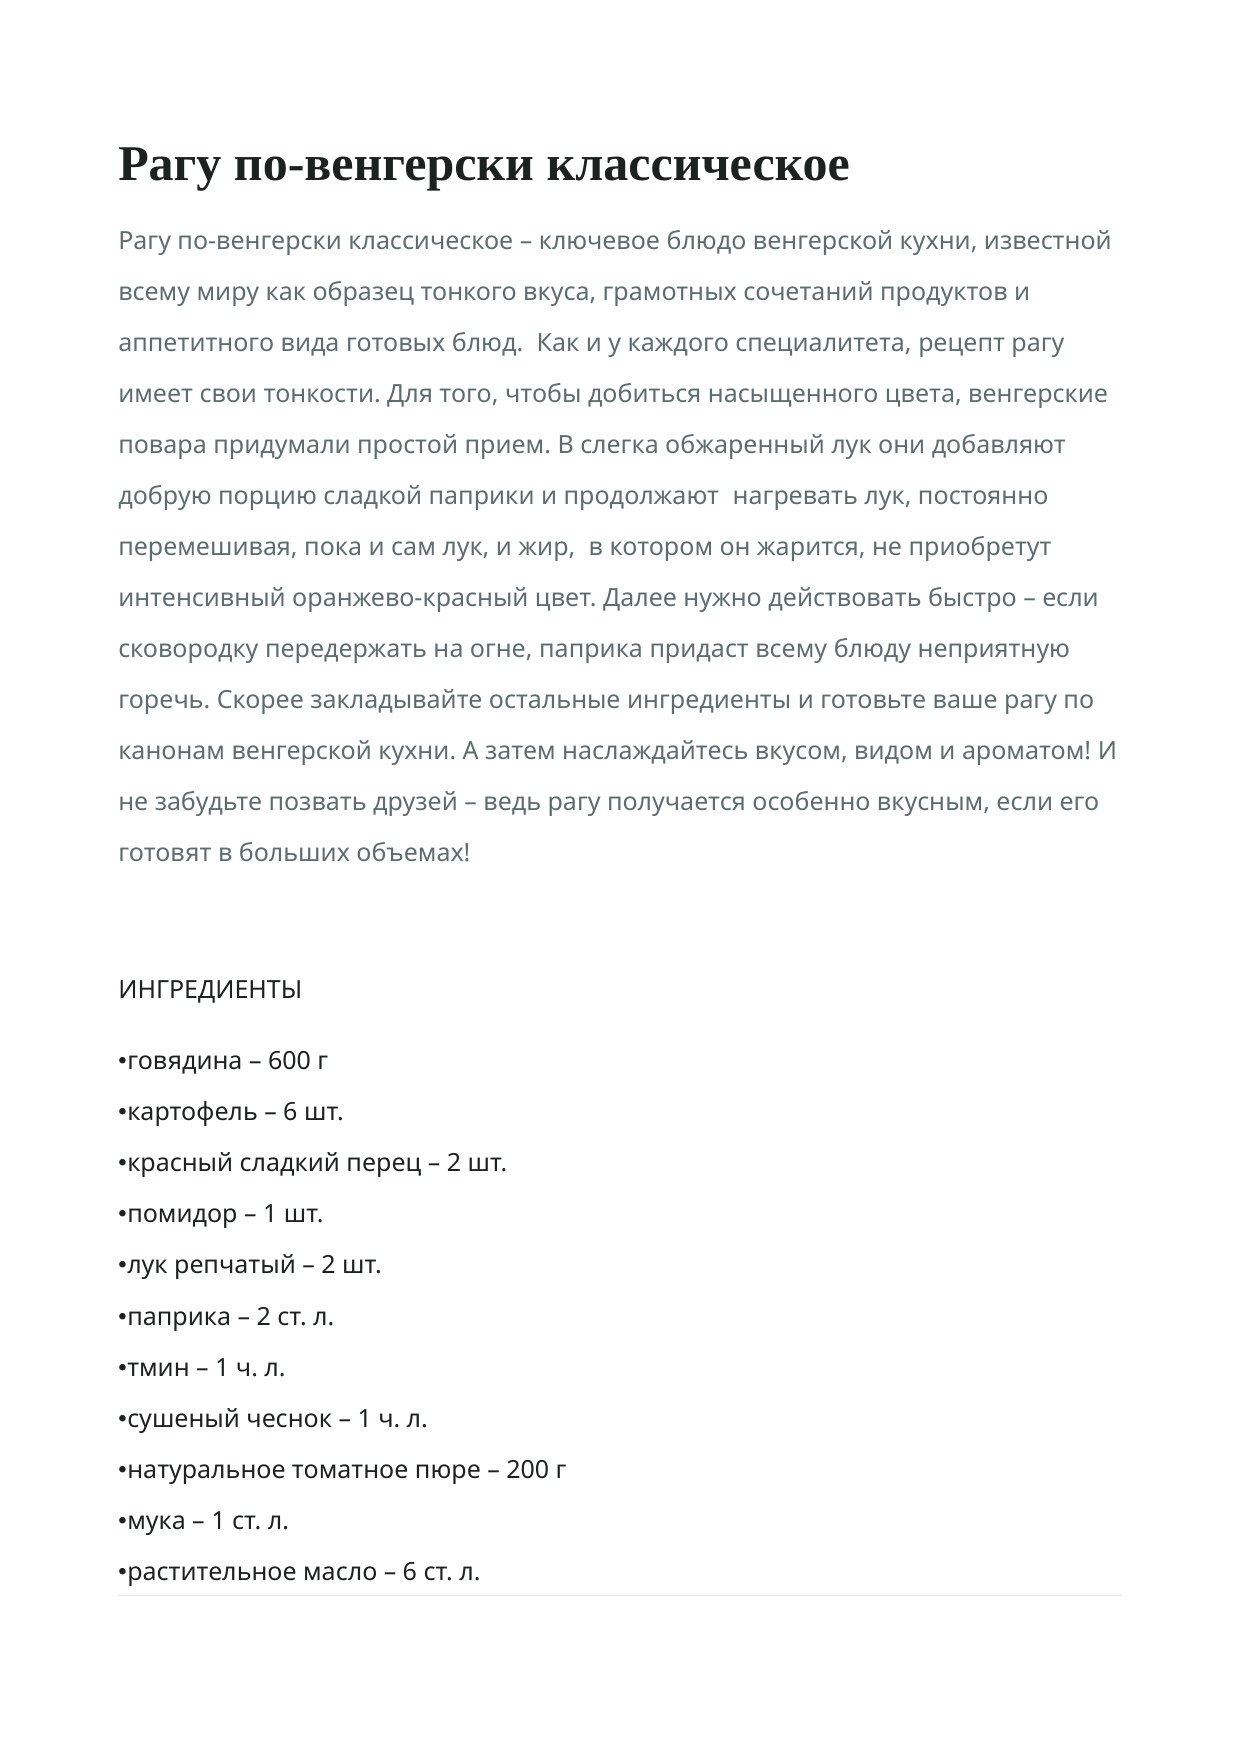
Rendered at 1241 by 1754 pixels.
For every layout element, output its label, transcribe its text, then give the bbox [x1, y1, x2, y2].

list картофель – 6 шт. [118, 1094, 1122, 1128]
list паприка – 2 ст. л. [118, 1298, 1122, 1332]
list красный сладкий перец – 2 шт. [118, 1145, 1122, 1179]
list лук репчатый – 2 шт. [118, 1247, 1122, 1281]
list мука – 1 ст. л. [118, 1502, 1122, 1536]
text Рагу по-венгерски классическое – ключевое блюдо венгерской кухни, известной всему миру как образец тонкого вкуса, грамотных сочетаний продуктов и аппетитного вида готовых блюд. Как и у каждого специалитета, рецепт рагу имеет свои тонкости. Для того, чтобы добиться насыщенного цвета, венгерские повара придумали простой прием. В слегка обжаренный лук они добавляют добрую порцию сладкой паприки и продолжают нагревать лук, постоянно перемешивая, пока и сам лук, и жир, в котором он жарится, не приобретут интенсивный оранжево-красный цвет. Далее нужно действовать быстро – если сковородку передержать на огне, паприка придаст всему блюду неприятную горечь. Скорее закладывайте остальные ингредиенты и готовьте ваше рагу по канонам венгерской кухни. А затем наслаждайтесь вкусом, видом и ароматом! И не забудьте позвать друзей – ведь рагу получается особенно вкусным, если его готовят в больших объемах! [118, 222, 1122, 869]
text ИНГРЕДИЕНТЫ [118, 972, 1122, 1006]
list сушеный чеснок – 1 ч. л. [118, 1400, 1122, 1434]
list натуральное томатное пюре – 200 г [118, 1451, 1122, 1485]
list растительное масло – 6 ст. л. [118, 1553, 1122, 1595]
subtitle Рагу по-венгерски классическое [118, 134, 1122, 191]
list помидор – 1 шт. [118, 1196, 1122, 1230]
list тмин – 1 ч. л. [118, 1349, 1122, 1383]
list говядина – 600 г [118, 1043, 1122, 1077]
